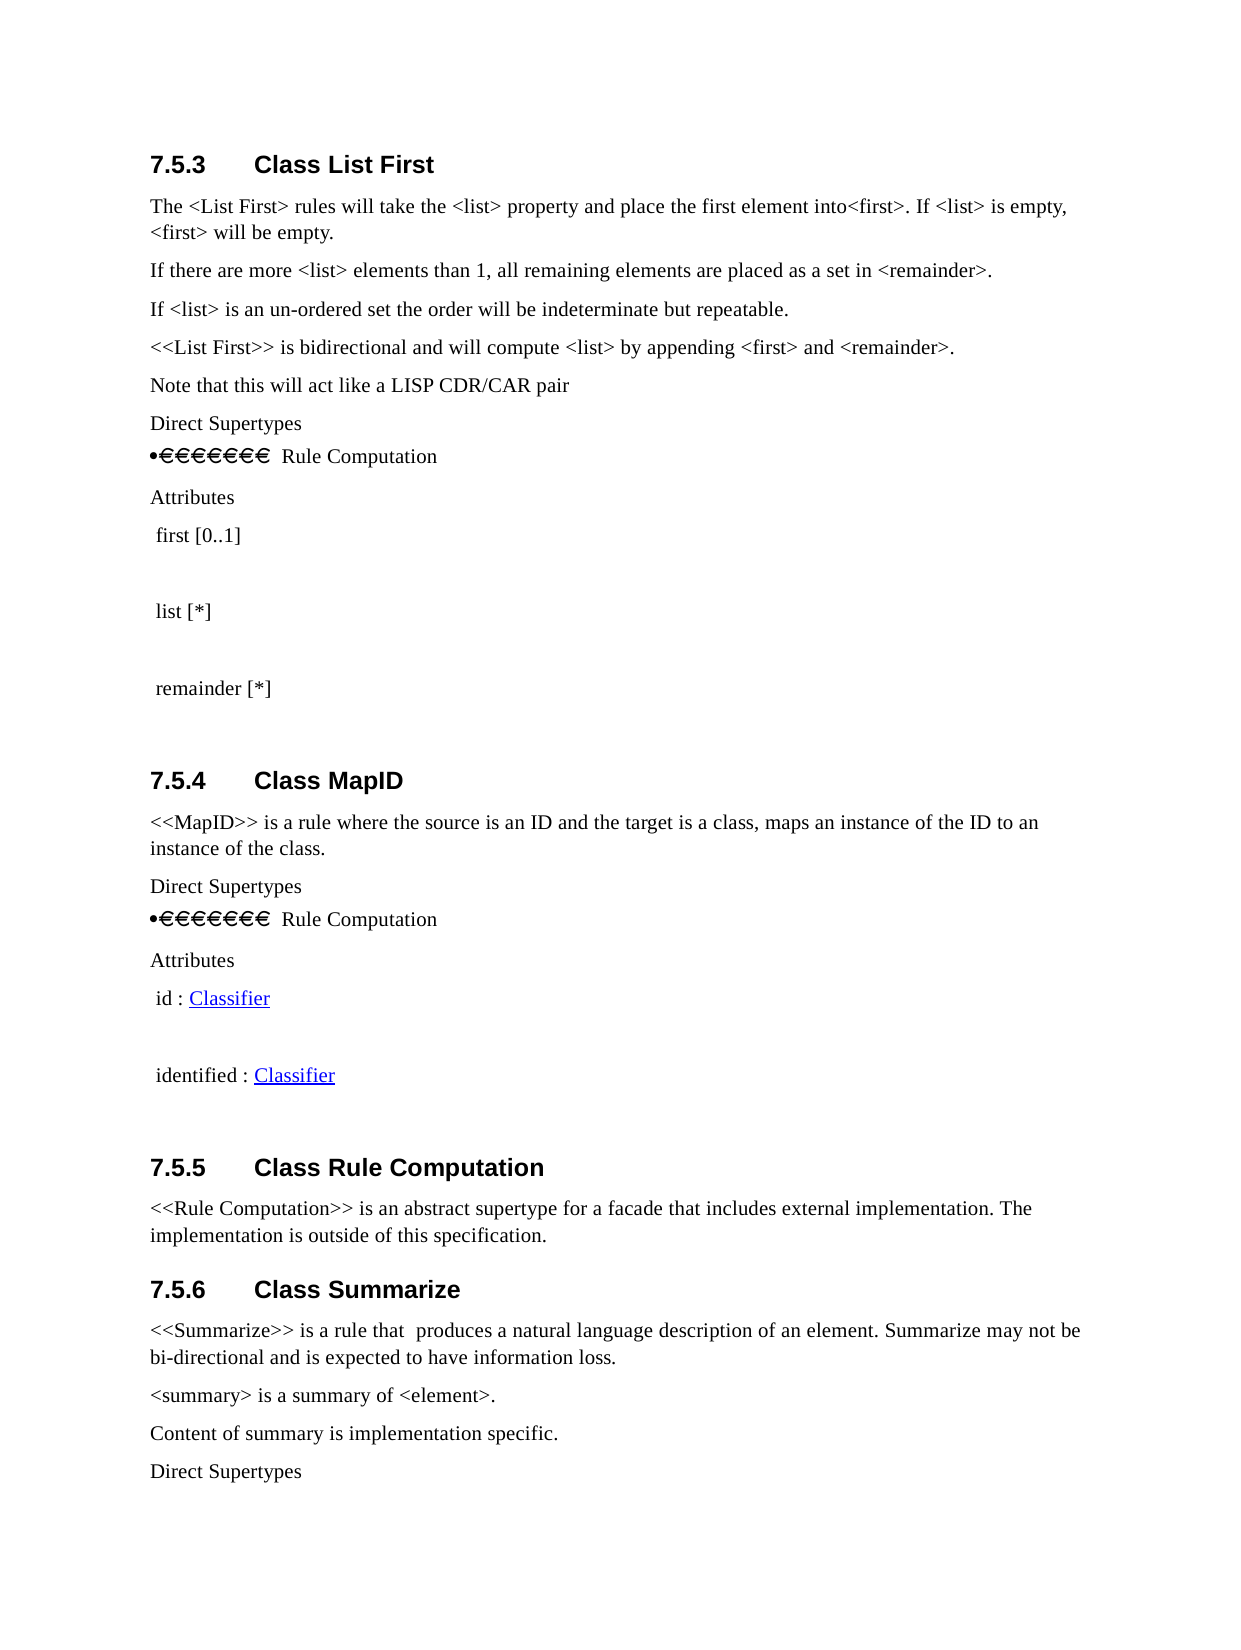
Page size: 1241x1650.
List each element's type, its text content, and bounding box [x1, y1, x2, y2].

text first [0..1] [150, 523, 1090, 547]
text Attributes [150, 485, 1090, 509]
subtitle Class Summarize [150, 1274, 1090, 1303]
text If there are more <list> elements than 1, all remaining elements are placed as a set in <remainder>. [150, 258, 1090, 282]
text list [*] [150, 599, 1090, 623]
subtitle Class Rule Computation [150, 1152, 1090, 1182]
text <summary> is a summary of <element>. [150, 1383, 1090, 1407]
text <<MapID>> is a rule where the source is an ID and the target is a class, maps an instance of the ID to an instance of the class. [150, 809, 1090, 860]
text The <List First> rules will take the <list> property and place the first element into<first>. If <list> is empty, <first> will be empty. [150, 194, 1090, 244]
text Direct Supertypes [150, 1459, 1090, 1483]
text <<List First>> is bidirectional and will compute <list> by appending <first> and <remainder>. [150, 335, 1090, 359]
text Direct Supertypes [150, 874, 1090, 898]
text Content of summary is implementation specific. [150, 1421, 1090, 1445]
text · Rule Computation [150, 444, 1090, 468]
text id : Classifier [150, 986, 1090, 1010]
text Attributes [150, 948, 1090, 972]
text <<Rule Computation>> is an abstract supertype for a facade that includes external implementation. The implementation is outside of this specification. [150, 1196, 1090, 1247]
text identified : Classifier [150, 1062, 1090, 1086]
text · Rule Computation [150, 907, 1090, 931]
text <<Summarize>> is a rule that produces a natural language description of an element. Summarize may not be bi-directional and is expected to have information loss. [150, 1318, 1090, 1369]
text Direct Supertypes [150, 411, 1090, 435]
subtitle Class MapID [150, 766, 1090, 795]
text If <list> is an un-ordered set the order will be indeterminate but repeatable. [150, 297, 1090, 321]
text Note that this will act like a LISP CDR/CAR pair [150, 373, 1090, 397]
text remainder [*] [150, 676, 1090, 700]
subtitle Class List First [150, 150, 1090, 179]
